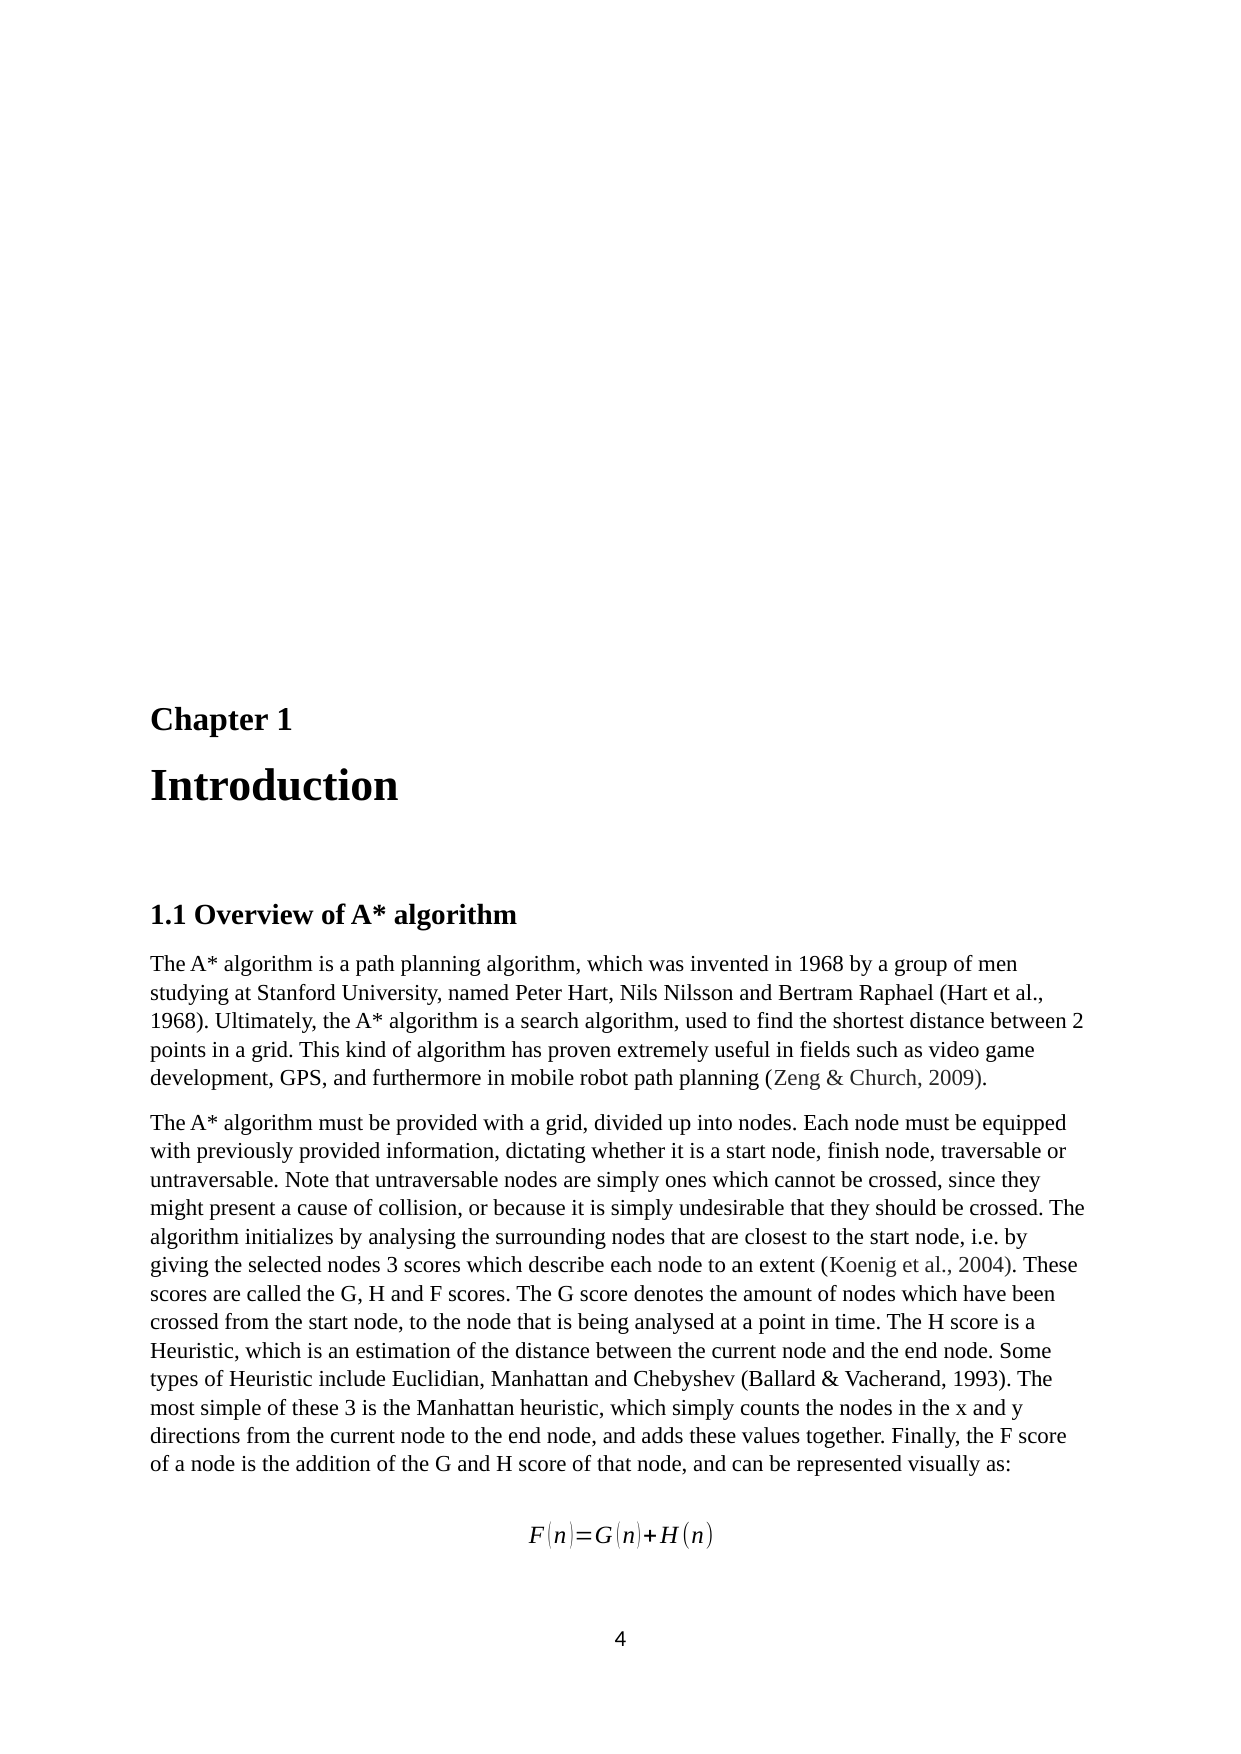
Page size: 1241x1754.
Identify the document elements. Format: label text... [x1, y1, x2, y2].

text Chapter 1 [150, 699, 1090, 738]
text The A* algorithm is a path planning algorithm, which was invented in 1968 by a group of men studying at Stanford University, named Peter Hart, Nils Nilsson and Bertram Raphael (Hart et al., 1968). Ultimately, the A* algorithm is a search algorithm, used to find the shortest distance between 2 points in a grid. This kind of algorithm has proven extremely useful in fields such as video game development, GPS, and furthermore in mobile robot path planning (Zeng & Church, 2009). [150, 950, 1090, 1090]
text Introduction [150, 757, 1090, 810]
text The A* algorithm must be provided with a grid, divided up into nodes. Each node must be equipped with previously provided information, dictating whether it is a start node, finish node, traversable or untraversable. Note that untraversable nodes are simply ones which cannot be crossed, since they might present a cause of collision, or because it is simply undesirable that they should be crossed. The algorithm initializes by analysing the surrounding nodes that are closest to the start node, i.e. by giving the selected nodes 3 scores which describe each node to an extent (Koenig et al., 2004). These scores are called the G, H and F scores. The G score denotes the amount of nodes which have been crossed from the start node, to the node that is being analysed at a point in time. The H score is a Heuristic, which is an estimation of the distance between the current node and the end node. Some types of Heuristic include Euclidian, Manhattan and Chebyshev (Ballard & Vacherand, 1993). The most simple of these 3 is the Manhattan heuristic, which simply counts the nodes in the x and y directions from the current node to the end node, and adds these values together. Finally, the F score of a node is the addition of the G and H score of that node, and can be represented visually as: [150, 1109, 1090, 1477]
list Overview of A* algorithm [150, 897, 1090, 931]
